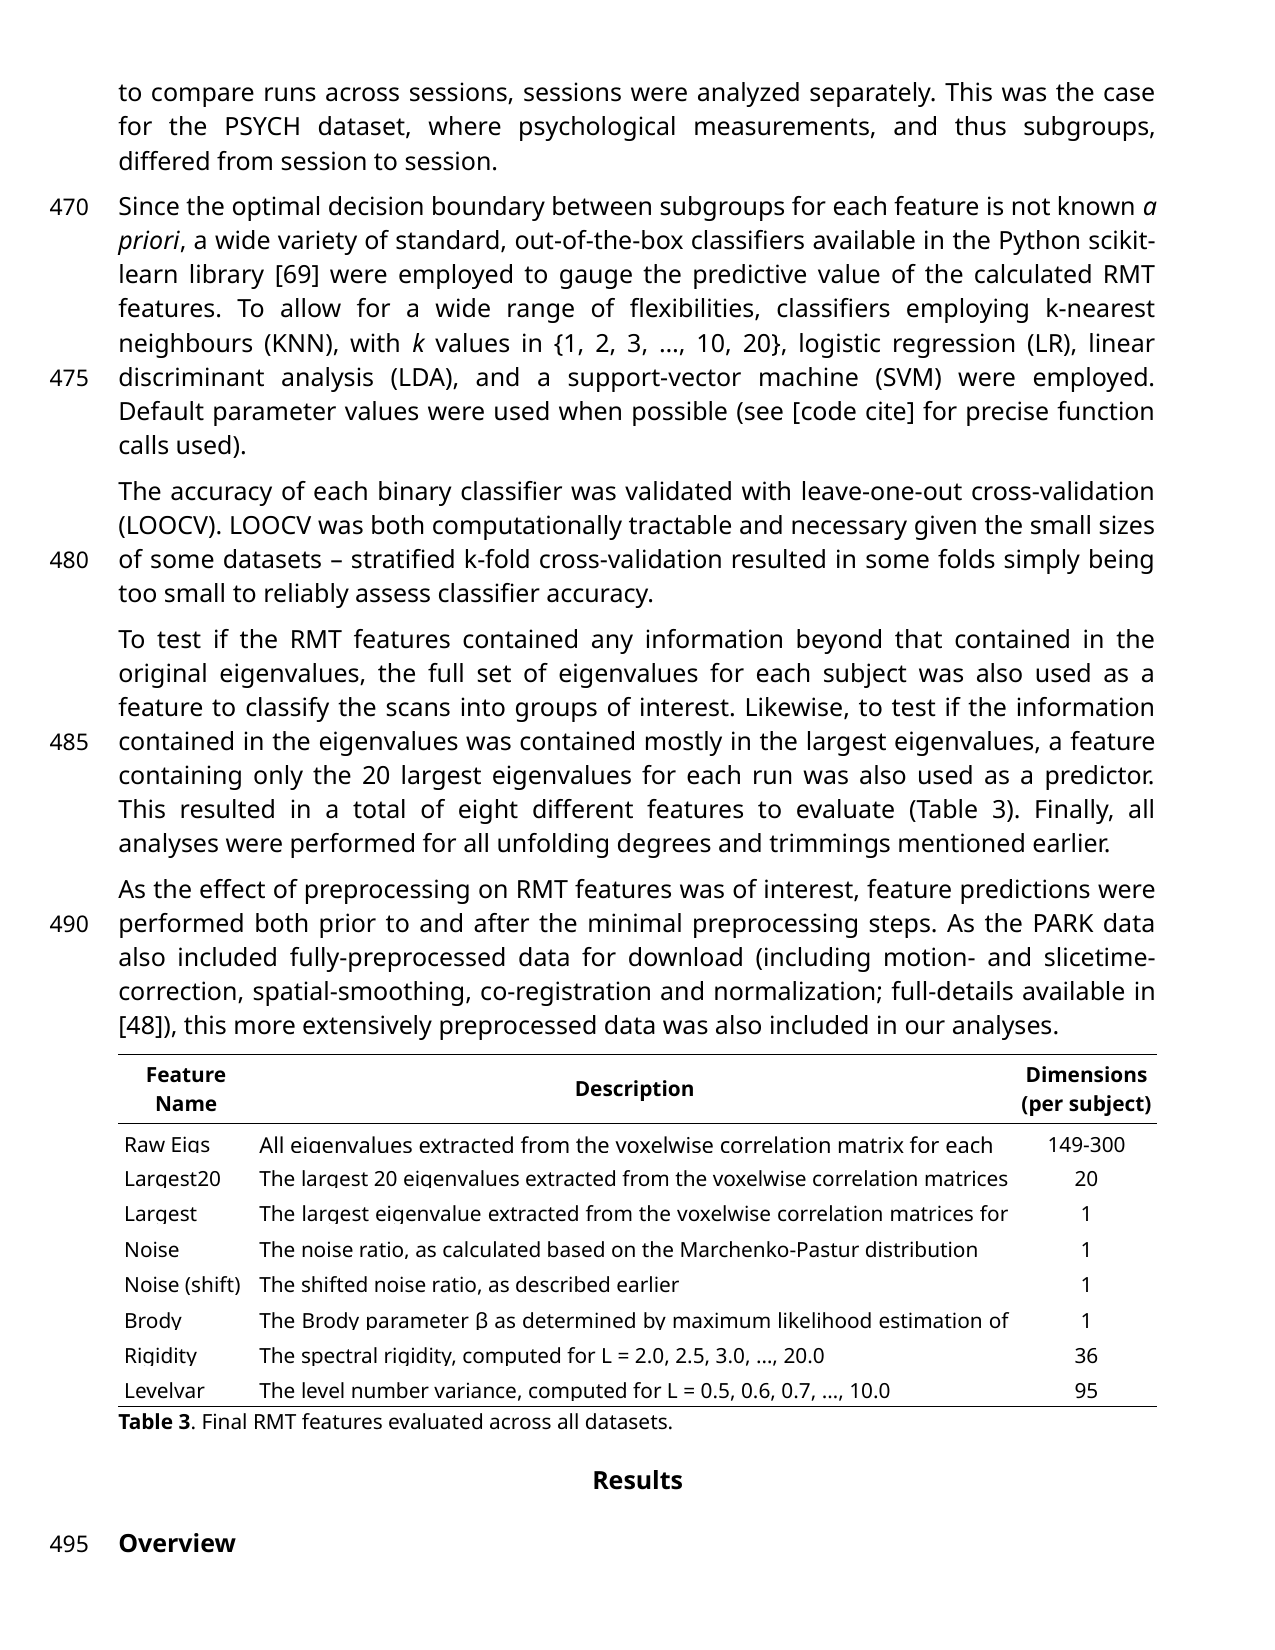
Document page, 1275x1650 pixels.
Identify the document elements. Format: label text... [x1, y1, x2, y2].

table_cell The Brody parameter β as determined by maximum likelihood estimation of the observed spacings [254, 1300, 1015, 1335]
table_cell Brody [118, 1300, 253, 1335]
text Table 3. Final RMT features evaluated across all datasets. [118, 1407, 1157, 1436]
table_cell 1 [1015, 1229, 1157, 1264]
table_cell The largest eigenvalue extracted from the voxelwise correlation matrices for each run [254, 1194, 1015, 1229]
table_header Description [254, 1055, 1015, 1123]
table_header Dimensions (per subject) [1015, 1055, 1157, 1123]
text to compare runs across sessions, sessions were analyzed separately. This was the case for the PSYCH dataset, where psychological measurements, and thus subgroups, differed from session to session. [118, 75, 1157, 177]
text The accuracy of each binary classifier was validated with leave-one-out cross-validation (LOOCV). LOOCV was both computationally tractable and necessary given the small sizes of some datasets – stratified k-fold cross-validation resulted in some folds simply being too small to reliably assess classifier accuracy. [118, 473, 1157, 609]
table_cell 149-300 [1015, 1124, 1157, 1158]
subtitle Results [118, 1462, 1157, 1496]
table_cell Largest20 [118, 1158, 253, 1194]
table_cell Raw Eigs [118, 1124, 253, 1158]
table_cell Largest [118, 1194, 253, 1229]
table_cell Rigidity [118, 1335, 253, 1371]
subtitle Overview [118, 1526, 1157, 1560]
text As the effect of preprocessing on RMT features was of interest, feature predictions were performed both prior to and after the minimal preprocessing steps. As the PARK data also included fully-preprocessed data for download (including motion- and slicetime-correction, spatial-smoothing, co-registration and normalization; full-details available in [48]), this more extensively preprocessed data was also included in our analyses. [118, 871, 1157, 1042]
table_cell The noise ratio, as calculated based on the Marchenko-Pastur distribution [254, 1229, 1015, 1264]
table_cell 20 [1015, 1158, 1157, 1194]
table_cell All eigenvalues extracted from the voxelwise correlation matrix for each run [254, 1124, 1015, 1158]
table_cell 36 [1015, 1335, 1157, 1371]
text Since the optimal decision boundary between subgroups for each feature is not known a priori, a wide variety of standard, out-of-the-box classifiers available in the Python scikit-learn library [69] were employed to gauge the predictive value of the calculated RMT features. To allow for a wide range of flexibilities, classifiers employing k-nearest neighbours (KNN), with k values in {1, 2, 3, …, 10, 20}, logistic regression (LR), linear discriminant analysis (LDA), and a support-vector machine (SVM) were employed. Default parameter values were used when possible (see [code cite] for precise function calls used). [118, 189, 1157, 461]
table_header Feature Name [118, 1055, 253, 1123]
table_cell 95 [1015, 1371, 1157, 1406]
table_cell The spectral rigidity, computed for L = 2.0, 2.5, 3.0, …, 20.0 [254, 1335, 1015, 1371]
table_cell The shifted noise ratio, as described earlier [254, 1265, 1015, 1300]
table_cell The level number variance, computed for L = 0.5, 0.6, 0.7, …, 10.0 [254, 1371, 1015, 1406]
table_cell Noise [118, 1229, 253, 1264]
table_cell 1 [1015, 1194, 1157, 1229]
table_cell Levelvar [118, 1371, 253, 1406]
table_cell Noise (shift) [118, 1265, 253, 1300]
text To test if the RMT features contained any information beyond that contained in the original eigenvalues, the full set of eigenvalues for each subject was also used as a feature to classify the scans into groups of interest. Likewise, to test if the information contained in the eigenvalues was contained mostly in the largest eigenvalues, a feature containing only the 20 largest eigenvalues for each run was also used as a predictor. This resulted in a total of eight different features to evaluate (Table 3). Finally, all analyses were performed for all unfolding degrees and trimmings mentioned earlier. [118, 621, 1157, 860]
table_cell 1 [1015, 1300, 1157, 1335]
table_cell The largest 20 eigenvalues extracted from the voxelwise correlation matrices for each run [254, 1158, 1015, 1194]
table_cell 1 [1015, 1265, 1157, 1300]
